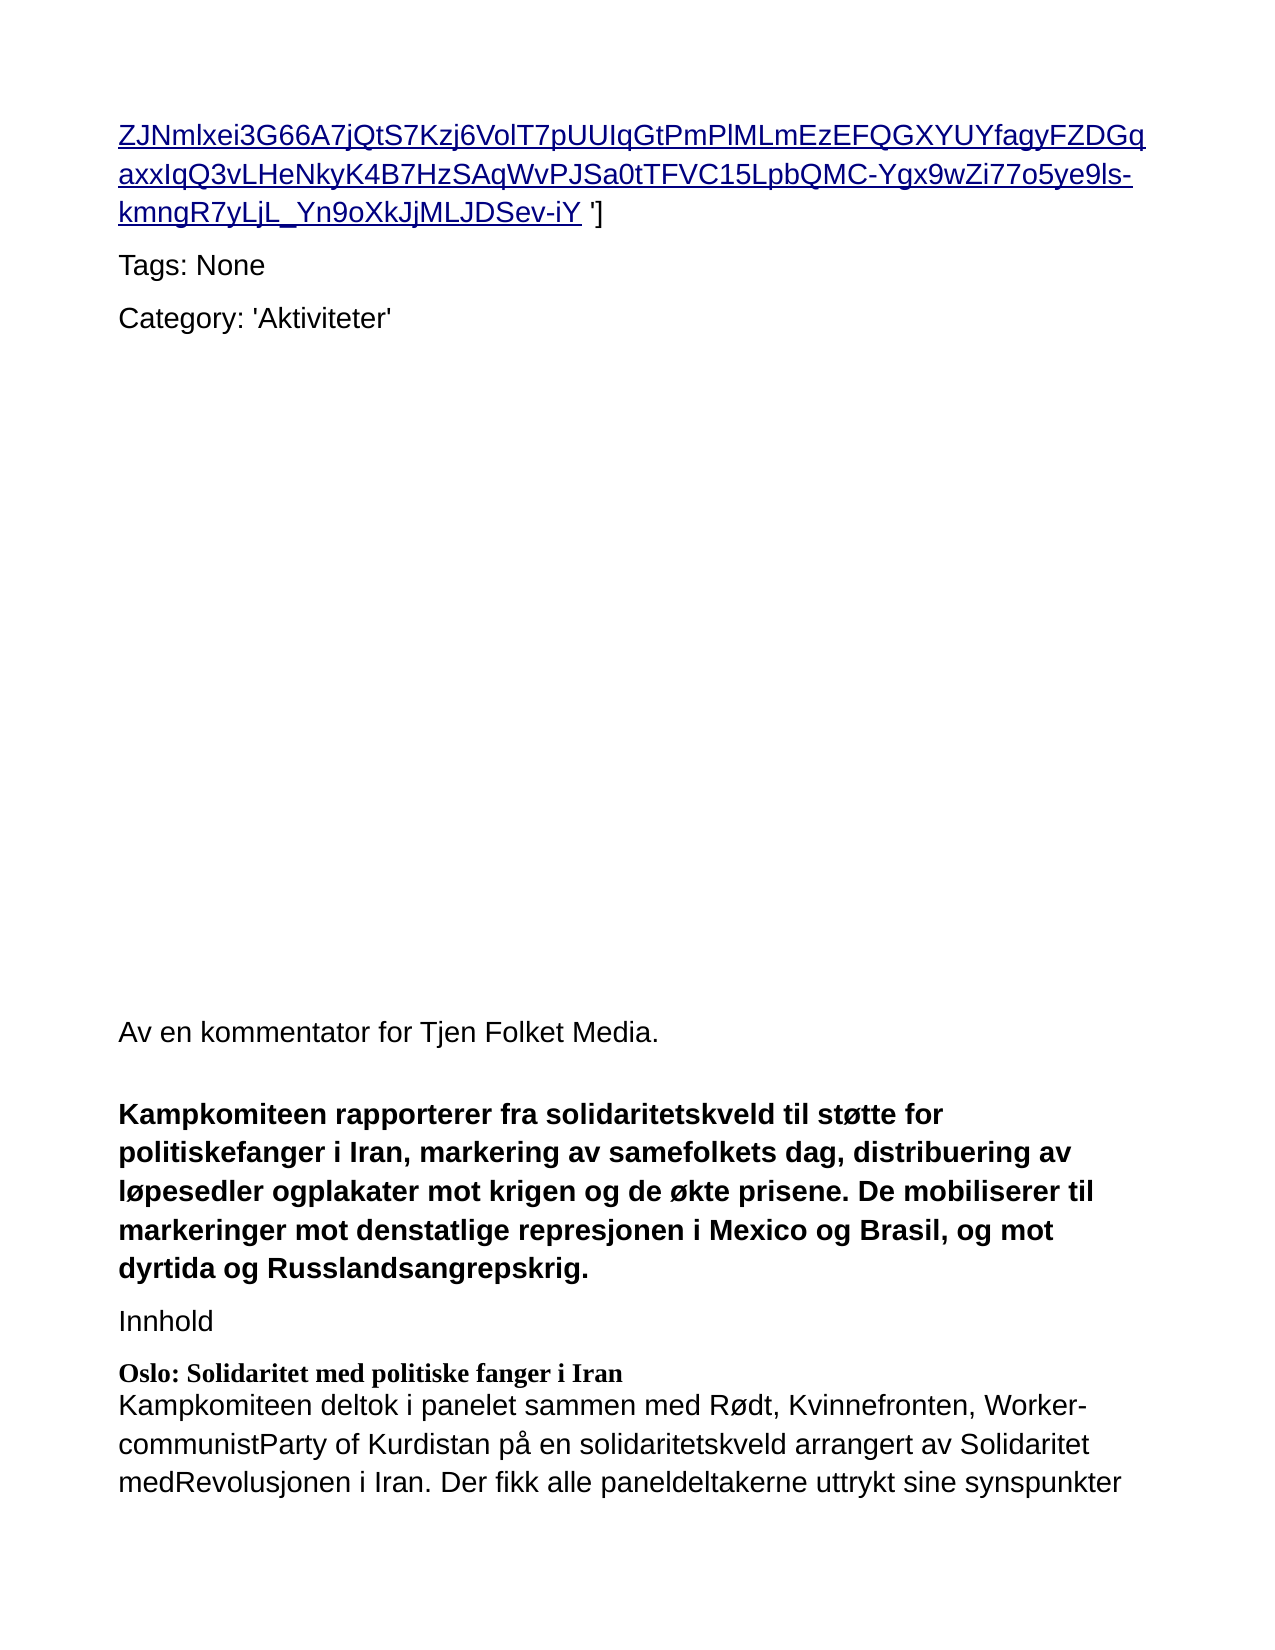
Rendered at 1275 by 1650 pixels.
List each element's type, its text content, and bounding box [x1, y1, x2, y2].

text Tags: None [118, 248, 1157, 282]
text Category: 'Aktiviteter' [118, 301, 1157, 335]
text Av en kommentator for Tjen Folket Media. [118, 1015, 1157, 1048]
text Kampkomiteen rapporterer fra solidaritetskveld til støtte for politiskefanger i Iran, markering av samefolkets dag, distribuering av løpesedler ogplakater mot krigen og de økte prisene. De mobiliserer til markeringer mot denstatlige represjonen i Mexico og Brasil, og mot dyrtida og Russlandsangrepskrig. [118, 1097, 1157, 1284]
subtitle Oslo: Solidaritet med politiske fanger i Iran [118, 1357, 1157, 1388]
text Innhold [118, 1304, 1157, 1338]
text Kampkomiteen deltok i panelet sammen med Rødt, Kvinnefronten, Worker-communistParty of Kurdistan på en solidaritetskveld arrangert av Solidaritet medRevolusjonen i Iran. Der fikk alle paneldeltakerne uttrykt sine synspunkter [118, 1388, 1157, 1499]
text ZJNmlxei3G66A7jQtS7Kzj6VolT7pUUIqGtPmPlMLmEzEFQGXYUYfagyFZDGqaxxIqQ3vLHeNkyK4B7HzSAqWvPJSa0tTFVC15LpbQMC-Ygx9wZi77o5ye9ls-kmngR7yLjL_Yn9oXkJjMLJDSev-iY '] [118, 118, 1157, 229]
